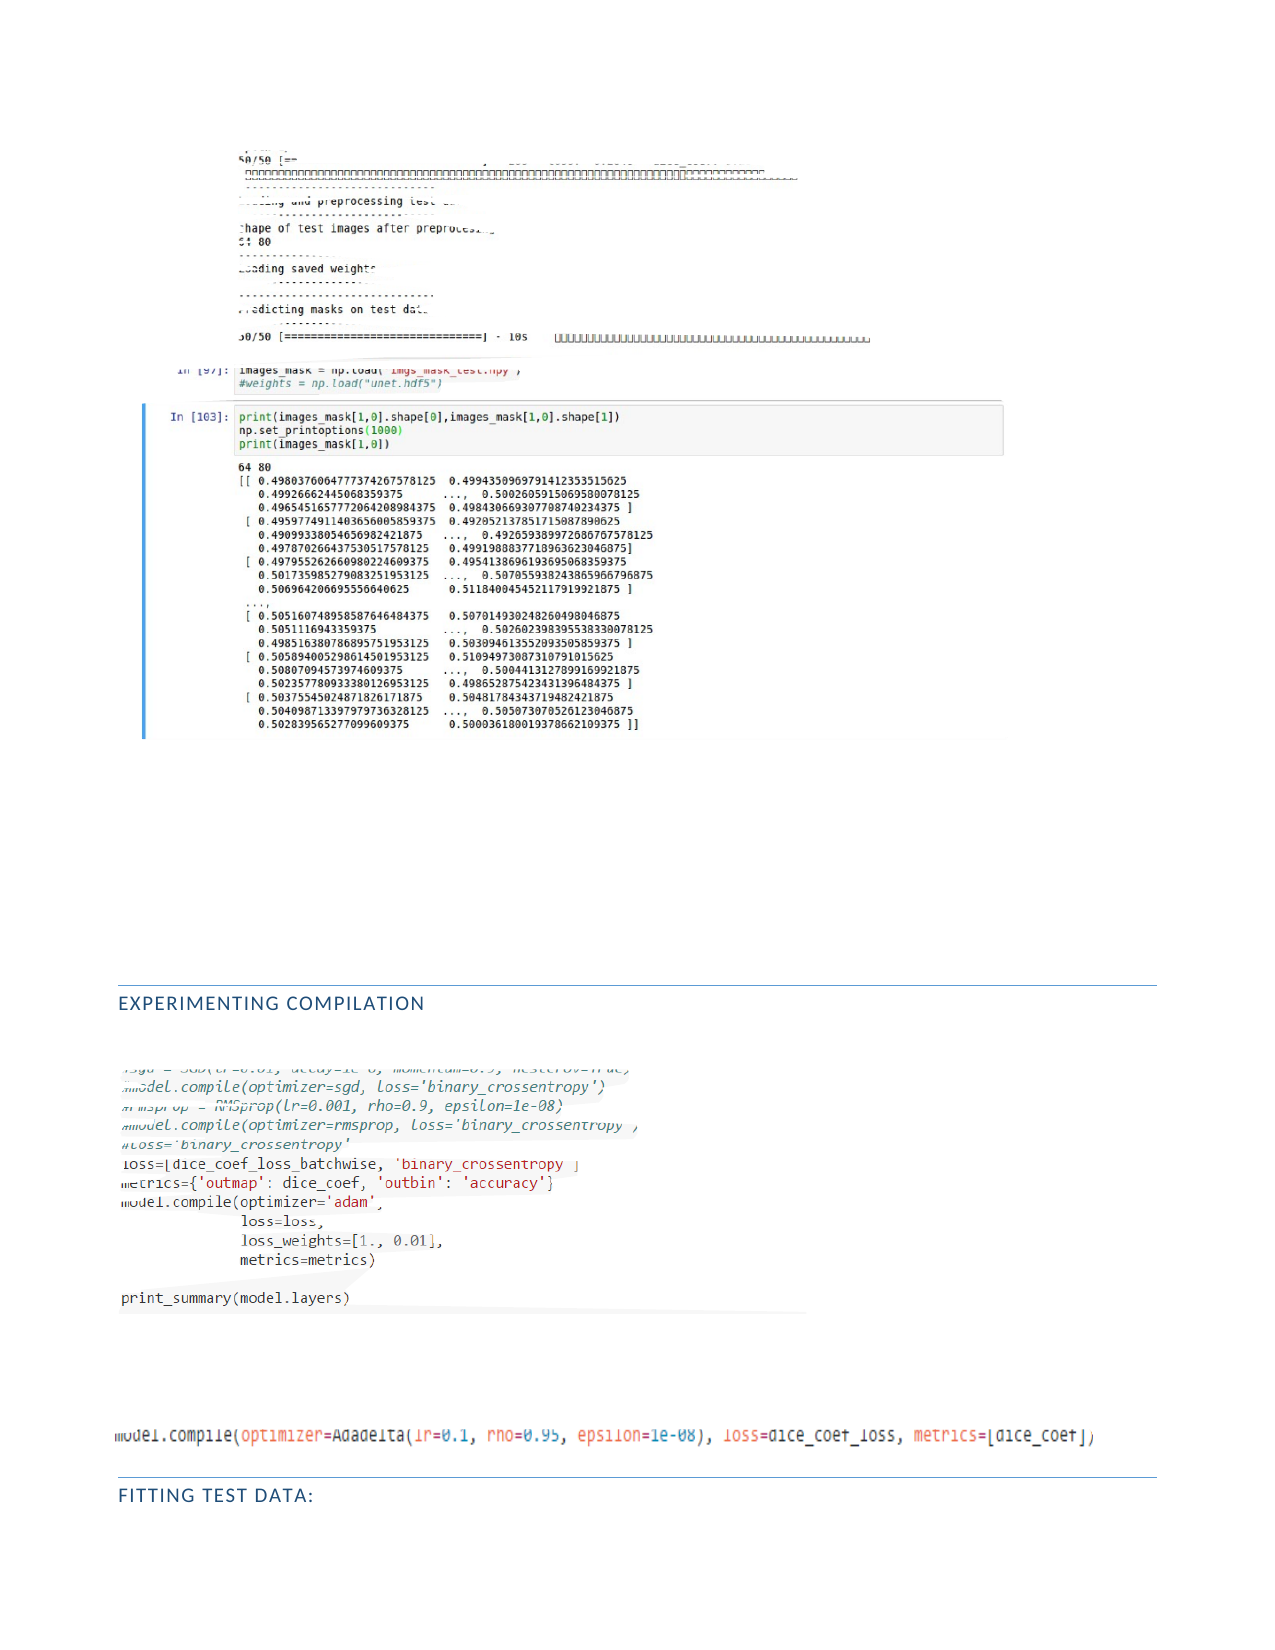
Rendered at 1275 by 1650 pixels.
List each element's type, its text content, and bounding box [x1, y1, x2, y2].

subtitle Fitting Test Data: [118, 1478, 1157, 1508]
subtitle experimenting compilation [118, 986, 1157, 1016]
